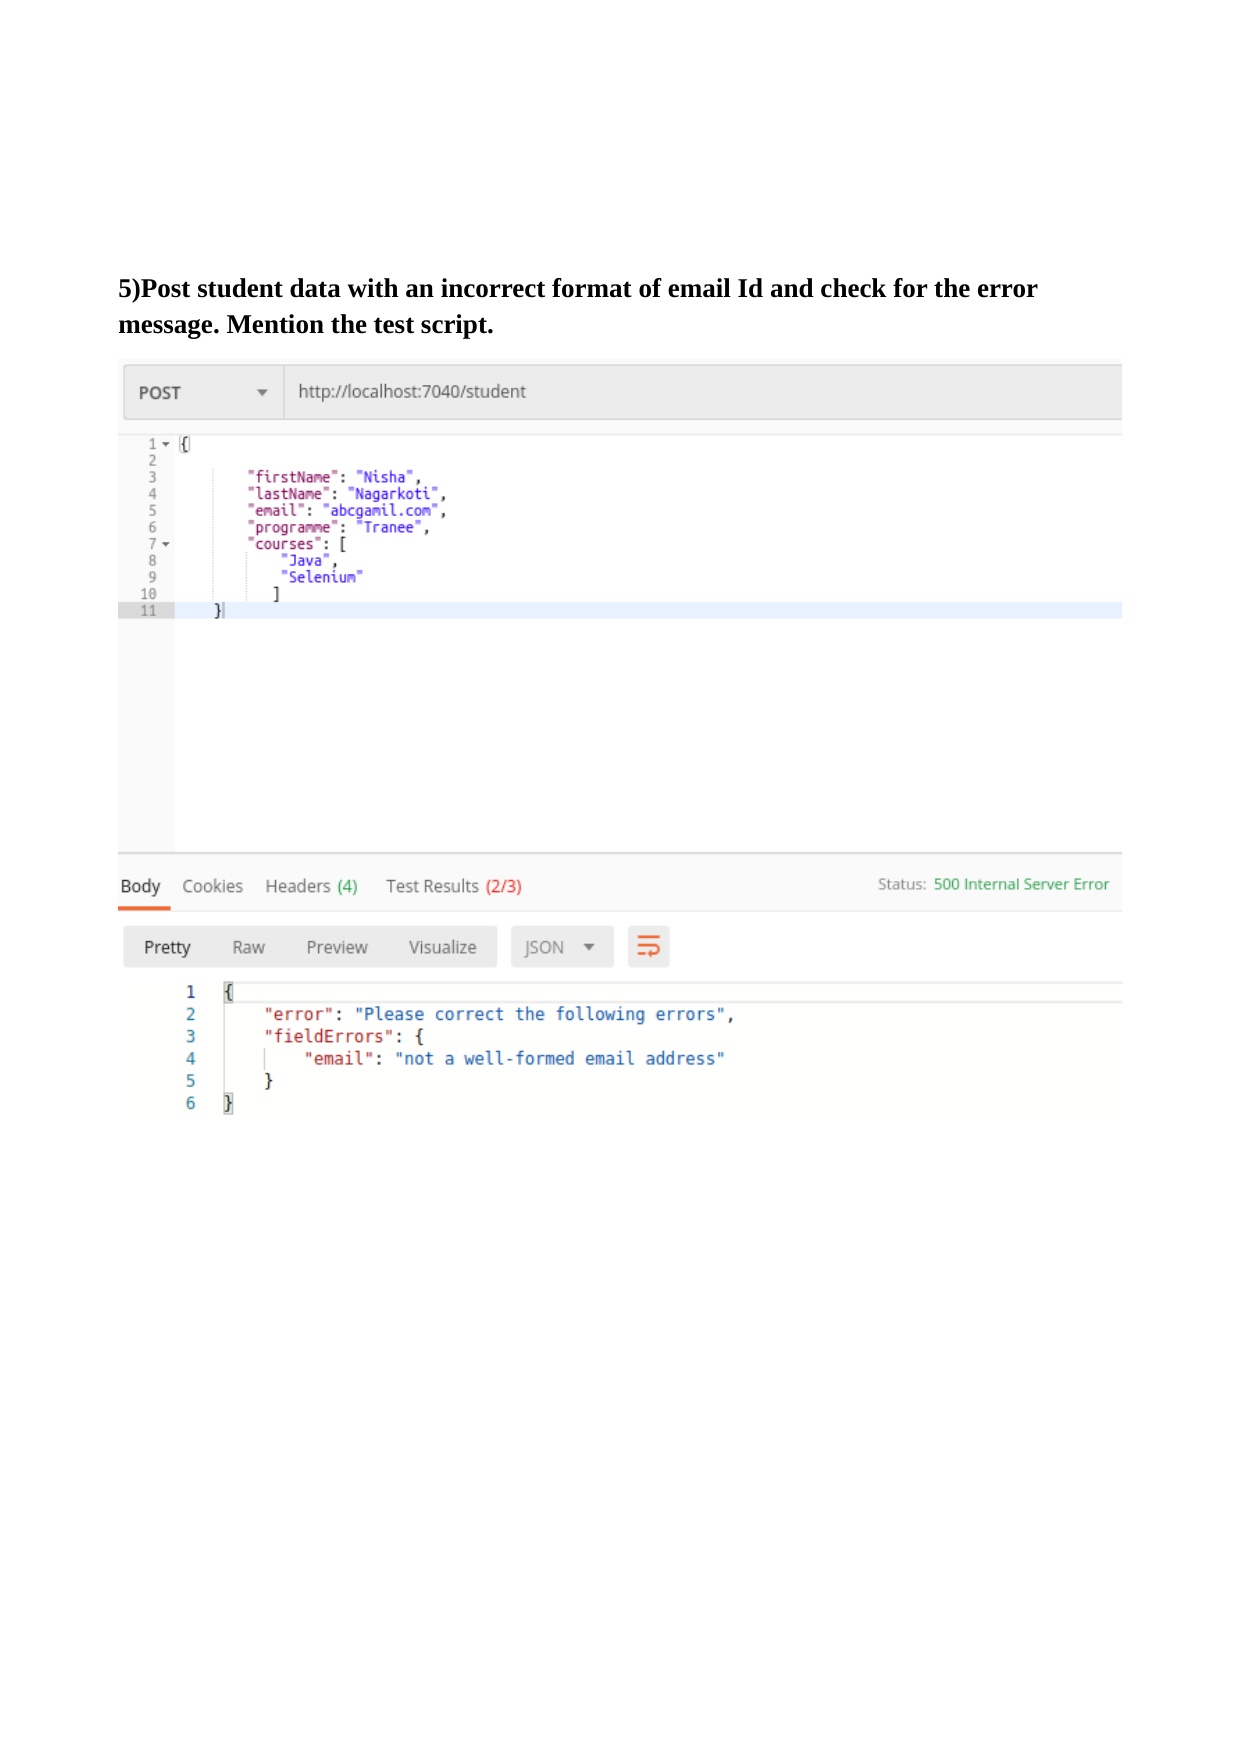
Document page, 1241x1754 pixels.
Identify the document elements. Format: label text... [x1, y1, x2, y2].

text 5)Post student data with an incorrect format of email Id and check for the error message. Mention the test script. [118, 272, 1122, 339]
picture [118, 359, 1123, 1119]
